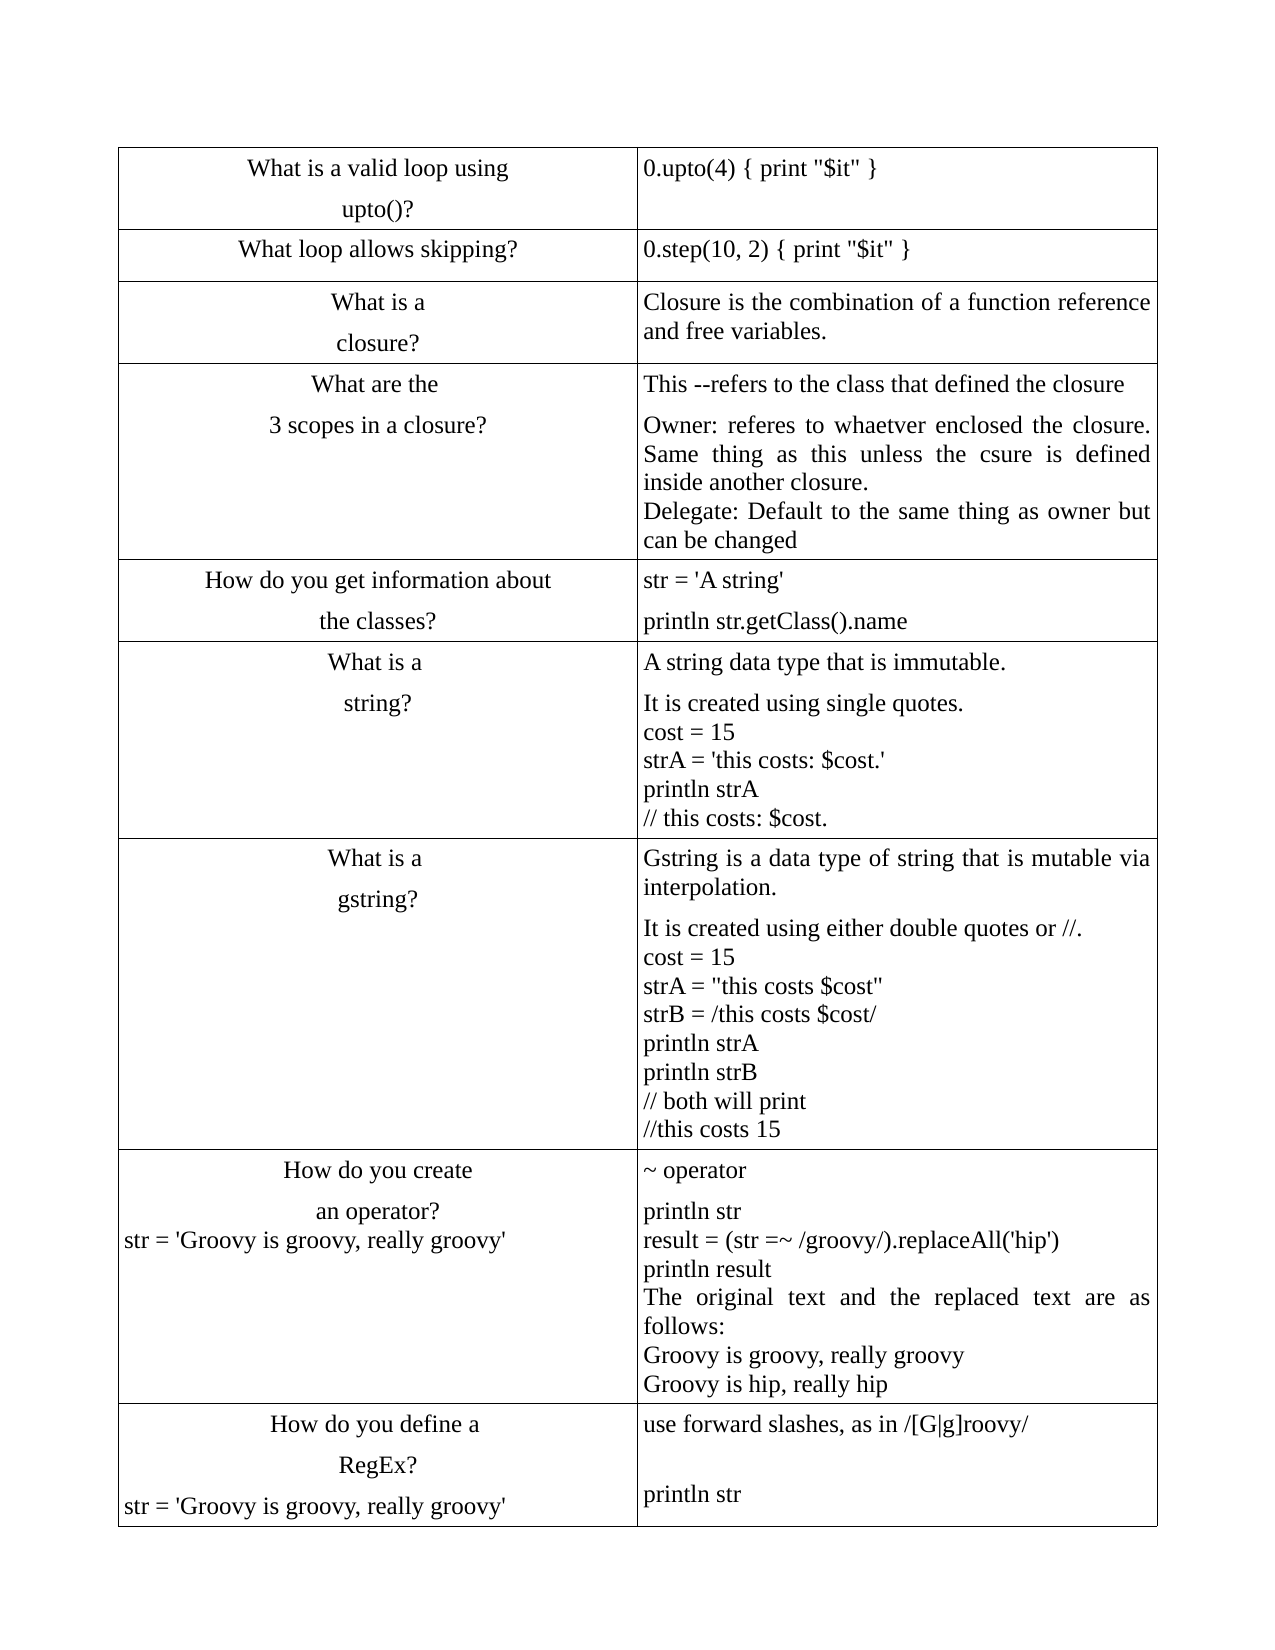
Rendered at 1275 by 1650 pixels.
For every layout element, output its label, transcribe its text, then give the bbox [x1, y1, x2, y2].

table_cell This --refers to the class that defined the closure Owner: referes to whaetver enclosed the closure. Same thing as this unless the csure is defined inside another closure. Delegate: Default to the same thing as owner but can be changed [638, 364, 1157, 559]
table_cell How do you create an operator? str = 'Groovy is groovy, really groovy' [119, 1150, 637, 1403]
table_cell use forward slashes, as in /[G|g]roovy/ println str [638, 1404, 1157, 1526]
table_cell str = 'A string' println str.getClass().name [638, 560, 1157, 641]
table_cell What is a gstring? [119, 839, 637, 1149]
table_cell A string data type that is immutable. It is created using single quotes. cost = 15 strA = 'this costs: $cost.' println strA // this costs: $cost. [638, 642, 1157, 837]
table_cell What is a string? [119, 642, 637, 837]
table_cell What is a closure? [119, 282, 637, 363]
table_header What is a valid loop using upto()? [119, 148, 637, 228]
table_cell How do you get information about the classes? [119, 560, 637, 641]
table_cell ~ operator println str result = (str =~ /groovy/).replaceAll('hip') println result The original text and the replaced text are as follows: Groovy is groovy, really groovy Groovy is hip, really hip [638, 1150, 1157, 1403]
table_cell How do you define a RegEx? str = 'Groovy is groovy, really groovy' [119, 1404, 637, 1526]
table_cell 0.step(10, 2) { print "$it" } [638, 230, 1157, 281]
table_header 0.upto(4) { print "$it" } [638, 148, 1157, 228]
table_cell Closure is the combination of a function reference and free variables. [638, 282, 1157, 363]
table_cell What are the 3 scopes in a closure? [119, 364, 637, 559]
table_cell Gstring is a data type of string that is mutable via interpolation. It is created using either double quotes or //. cost = 15 strA = "this costs $cost" strB = /this costs $cost/ println strA println strB // both will print //this costs 15 [638, 839, 1157, 1149]
table_cell What loop allows skipping? [119, 230, 637, 281]
